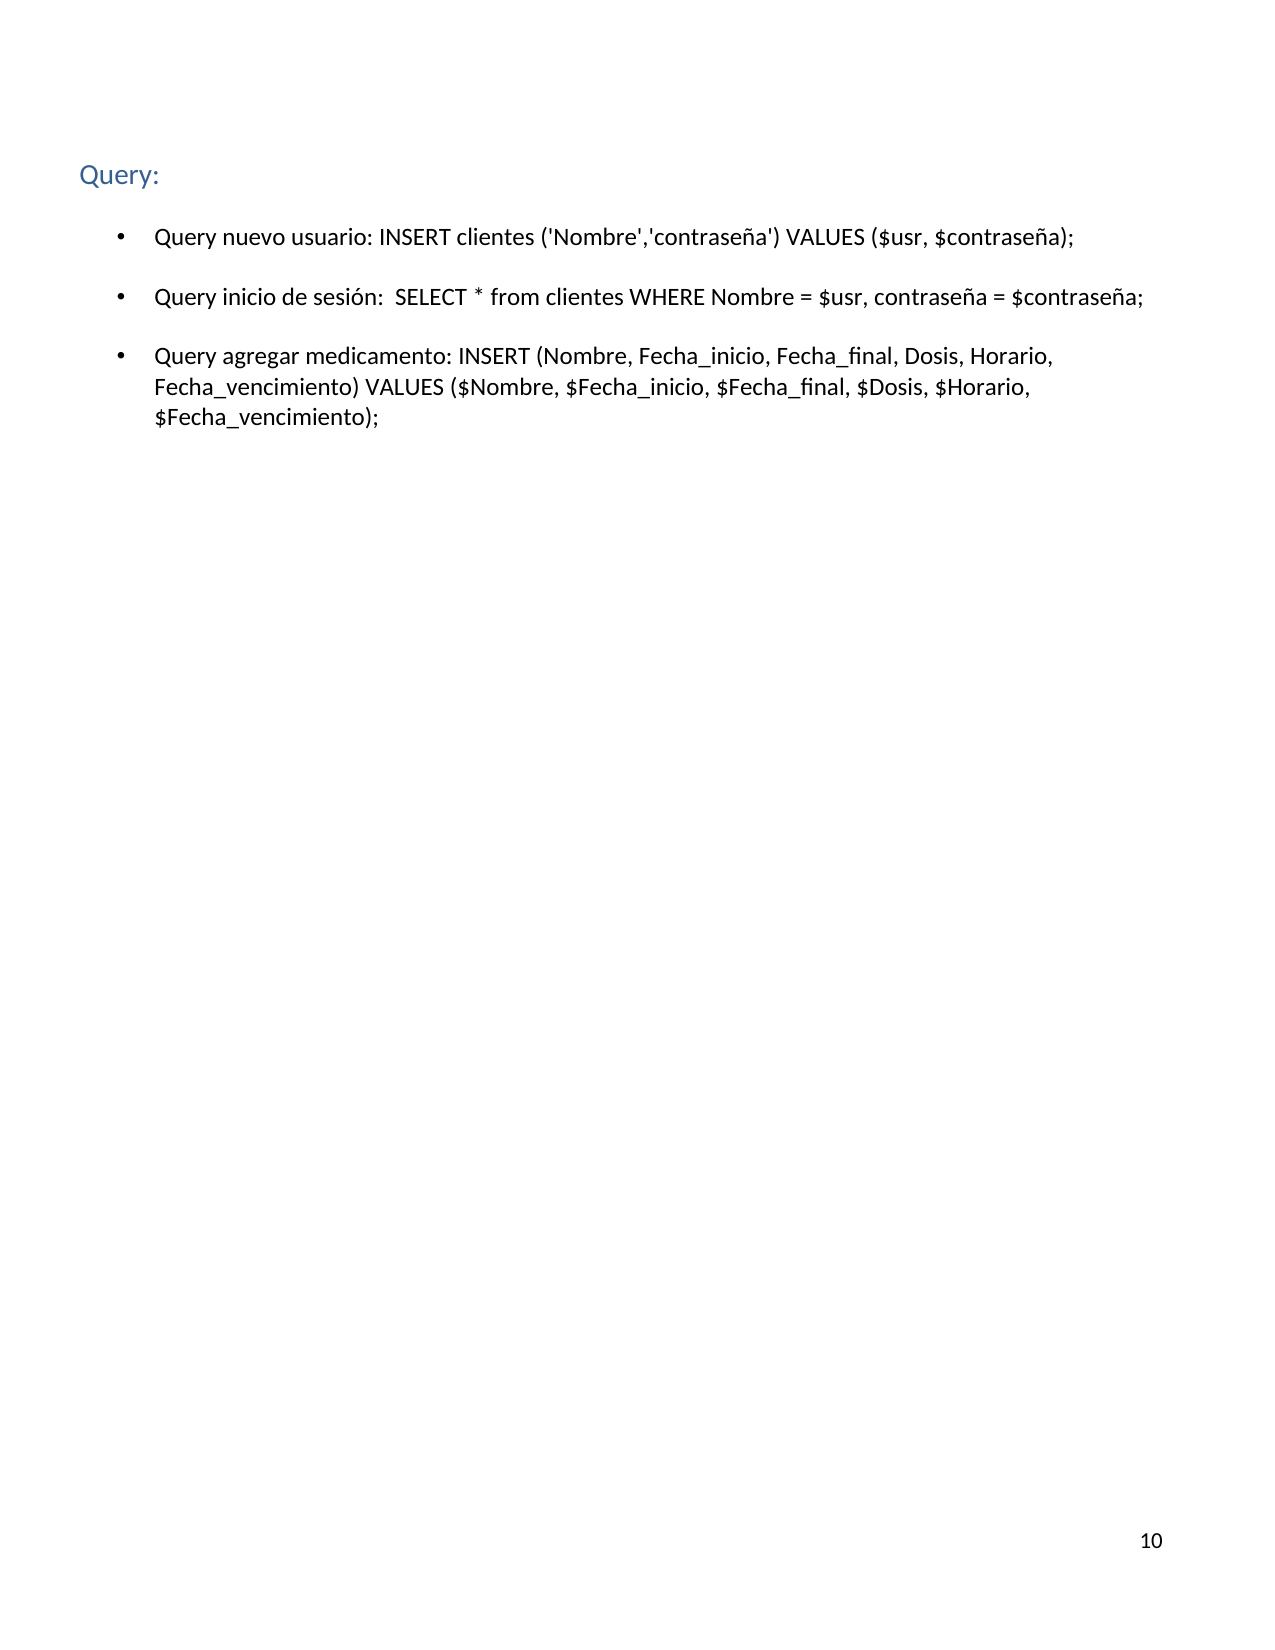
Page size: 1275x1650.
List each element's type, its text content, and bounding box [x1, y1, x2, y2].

text Query: [79, 156, 1162, 192]
list Query nuevo usuario: INSERT clientes ('Nombre','contraseña') VALUES ($usr, $contraseña); [117, 221, 1162, 252]
list Query inicio de sesión: SELECT * from clientes WHERE Nombre = $usr, contraseña = $contraseña; [117, 281, 1162, 311]
list Query agregar medicamento: INSERT (Nombre, Fecha_inicio, Fecha_final, Dosis, Horario, Fecha_vencimiento) VALUES ($Nombre, $Fecha_inicio, $Fecha_final, $Dosis, $Horario, $Fecha_vencimiento); [117, 340, 1162, 432]
